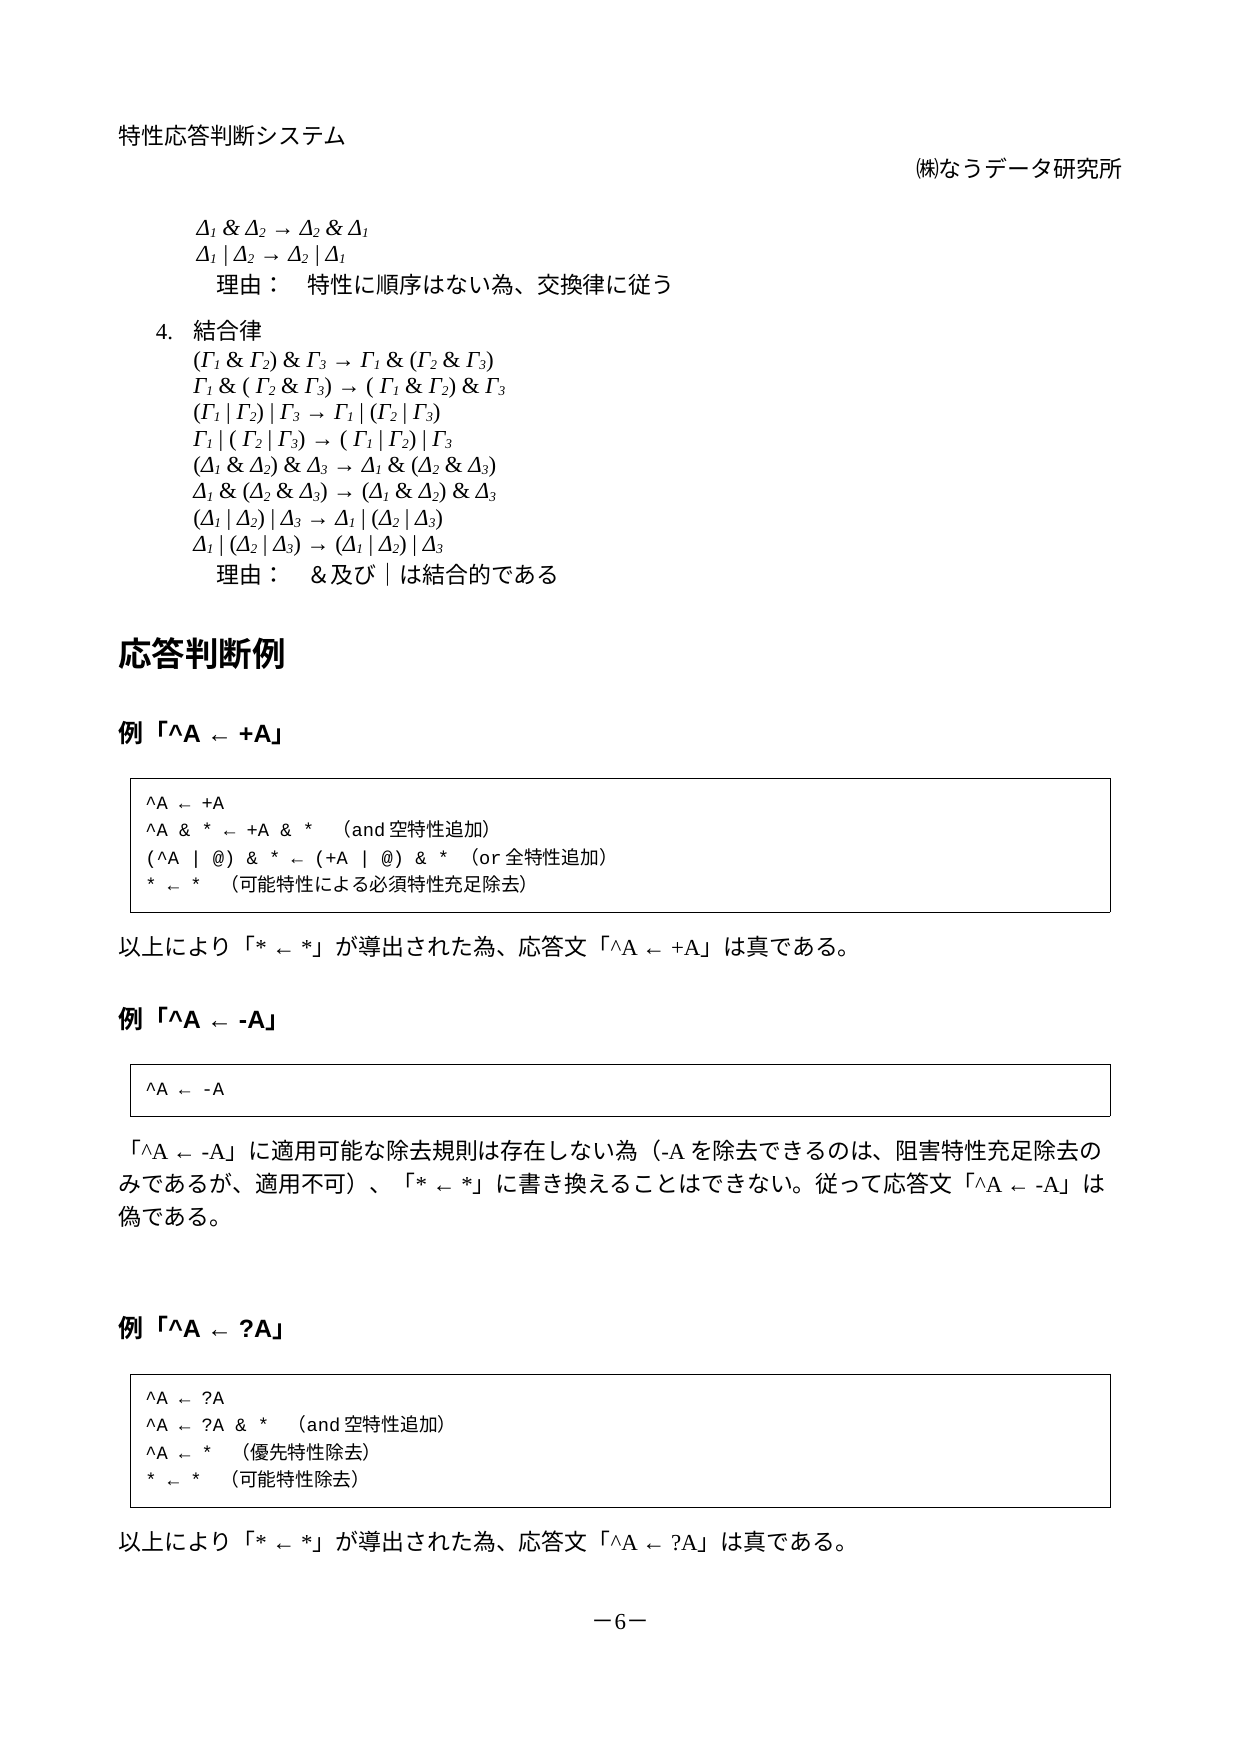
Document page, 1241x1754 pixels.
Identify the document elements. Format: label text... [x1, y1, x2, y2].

text ^A ← +A ^A & * ← +A & * （and空特性追加） (^A | @) & * ← (+A | @) & * （or全特性追加） * ← * （可能特性による必須特性充足除去） [131, 779, 1110, 912]
subtitle 応答判断例 [118, 627, 1122, 676]
text 「^A ← -A」に適用可能な除去規則は存在しない為（-Aを除去できるのは、阻害特性充足除去のみであるが、適用不可）、「* ← *」に書き換えることはできない。従って応答文「^A ← -A」は偽である。 [118, 1132, 1122, 1232]
subtitle 例「^A ← +A」 [118, 713, 1122, 749]
list Δ1 & Δ2 → Δ2 & Δ1 Δ1 | Δ2 → Δ2 | Δ1 理由： 特性に順序はない為、交換律に従う [156, 214, 1122, 300]
text 以上により「* ← *」が導出された為、応答文「^A ← +A」は真である。 [118, 929, 1122, 962]
text 以上により「* ← *」が導出された為、応答文「^A ← ?A」は真である。 [118, 1524, 1122, 1557]
text ^A ← ?A ^A ← ?A & * （and空特性追加） ^A ← * （優先特性除去） * ← * （可能特性除去） [131, 1375, 1110, 1507]
subtitle 例「^A ← -A」 [118, 999, 1122, 1036]
text ^A ← -A [131, 1065, 1110, 1116]
subtitle 例「^A ← ?A」 [118, 1308, 1122, 1345]
list 結合律 (Γ1 & Γ2) & Γ3 → Γ1 & (Γ2 & Γ3) Γ1 & ( Γ2 & Γ3) → ( Γ1 & Γ2) & Γ3 (Γ1 | Γ2) | Γ3 → Γ1 | (Γ2 | Γ3) Γ1 | ( Γ2 | Γ3) → ( Γ1 | Γ2) | Γ3 (Δ1 & Δ2) & Δ3 → Δ1 & (Δ2 & Δ3) Δ1 & (Δ2 & Δ3) → (Δ1 & Δ2) & Δ3 (Δ1 | Δ2) | Δ3 → Δ1 | (Δ2 | Δ3) Δ1 | (Δ2 | Δ3) → (Δ1 | Δ2) | Δ3 理由： ＆及び｜は結合的である [156, 312, 1122, 590]
